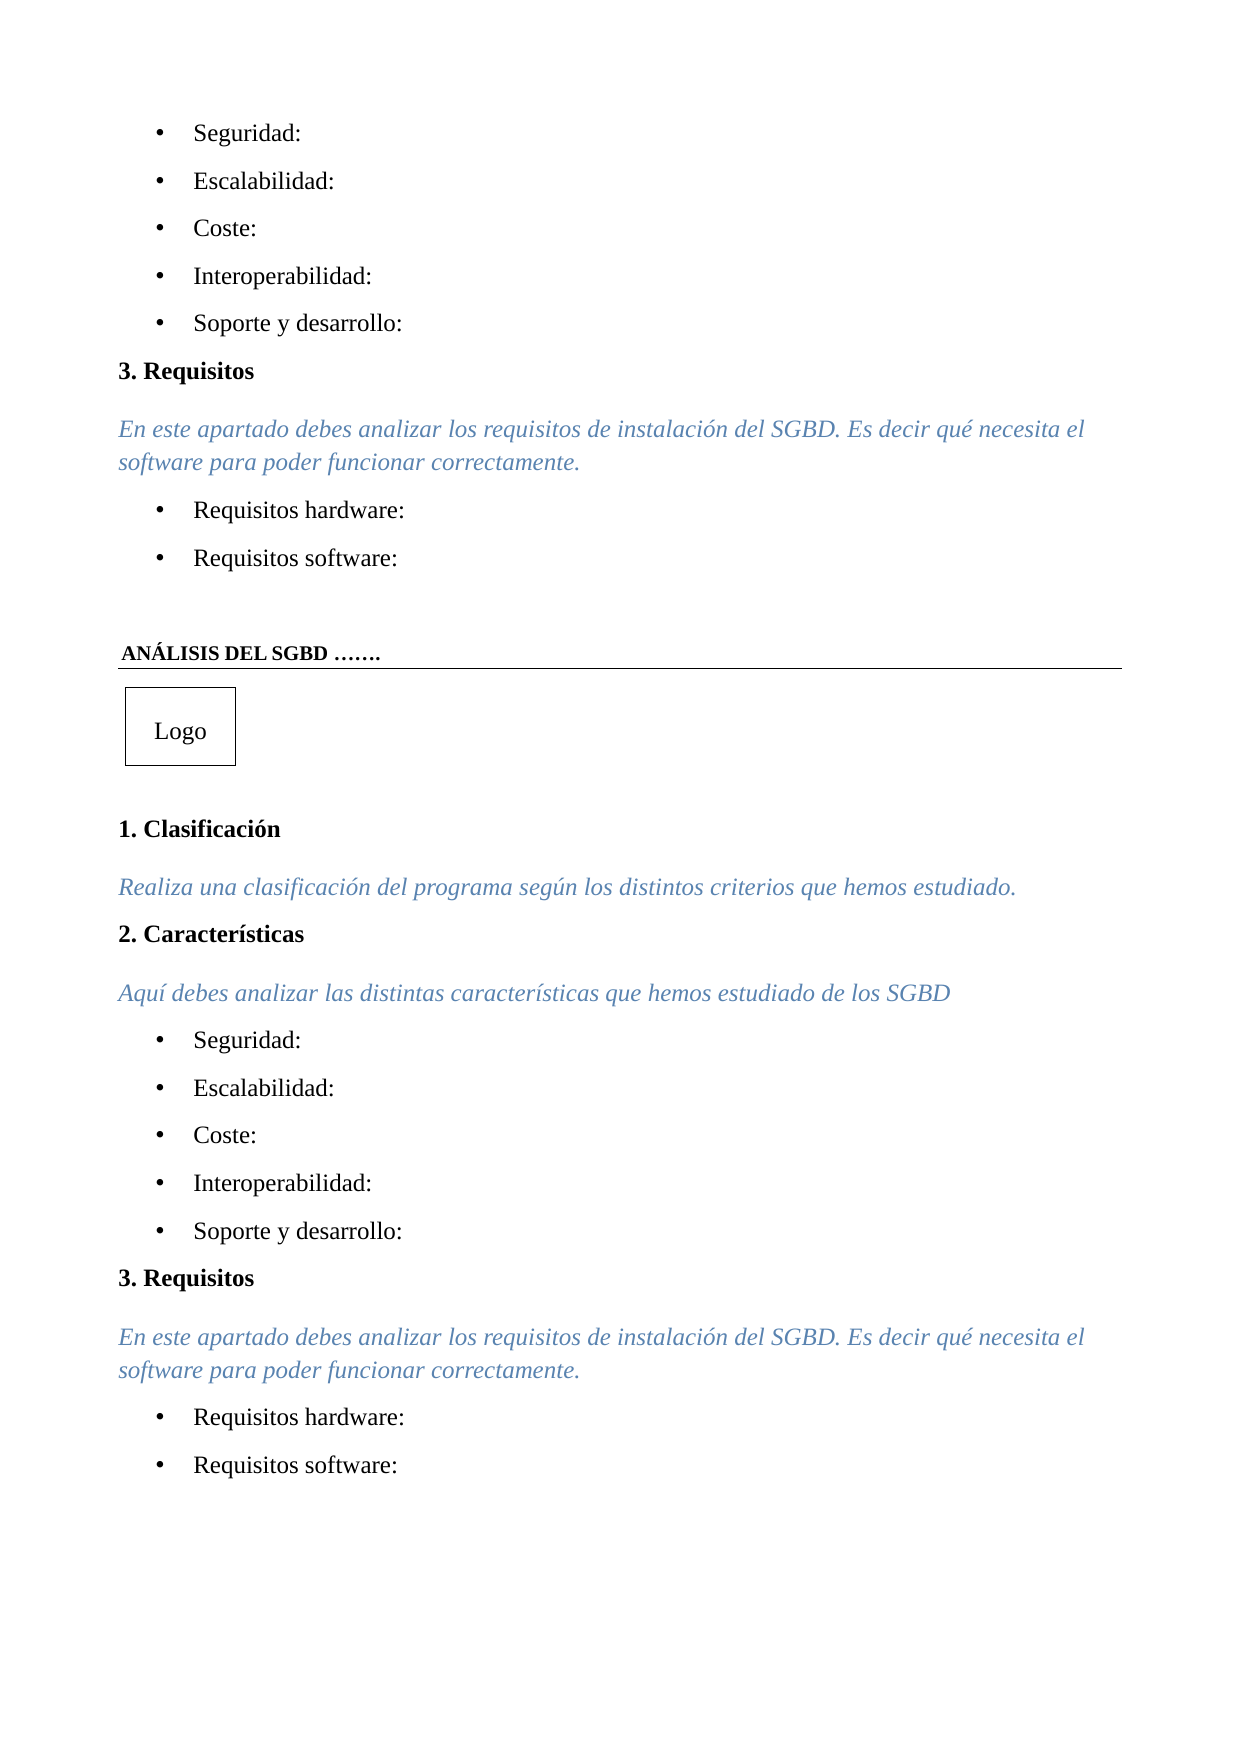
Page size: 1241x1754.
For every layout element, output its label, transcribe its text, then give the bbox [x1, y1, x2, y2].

list Requisitos hardware: [156, 1402, 1122, 1431]
text En este apartado debes analizar los requisitos de instalación del SGBD. Es decir qué necesita el software para poder funcionar correctamente. [118, 1322, 1122, 1383]
list Requisitos hardware: [156, 495, 1122, 524]
text ANÁLISIS DEL SGBD ……. [118, 638, 1122, 668]
list Requisitos software: [156, 1450, 1122, 1479]
text 3. Requisitos [118, 356, 1122, 385]
text Aquí debes analizar las distintas características que hemos estudiado de los SGBD [118, 978, 1122, 1007]
list Escalabilidad: [156, 166, 1122, 194]
text Realiza una clasificación del programa según los distintos criterios que hemos estudiado. [118, 872, 1122, 901]
list Interoperabilidad: [156, 1168, 1122, 1197]
text En este apartado debes analizar los requisitos de instalación del SGBD. Es decir qué necesita el software para poder funcionar correctamente. [118, 414, 1122, 476]
list Requisitos software: [156, 543, 1122, 571]
text 1. Clasificación [118, 814, 1122, 842]
list Coste: [156, 1121, 1122, 1149]
list Interoperabilidad: [156, 261, 1122, 290]
list Soporte y desarrollo: [156, 308, 1122, 337]
list Seguridad: [156, 1025, 1122, 1054]
text 3. Requisitos [118, 1263, 1122, 1292]
list Escalabilidad: [156, 1073, 1122, 1102]
list Seguridad: [156, 118, 1122, 147]
list Coste: [156, 213, 1122, 242]
list Soporte y desarrollo: [156, 1216, 1122, 1244]
text 2. Características [118, 919, 1122, 948]
